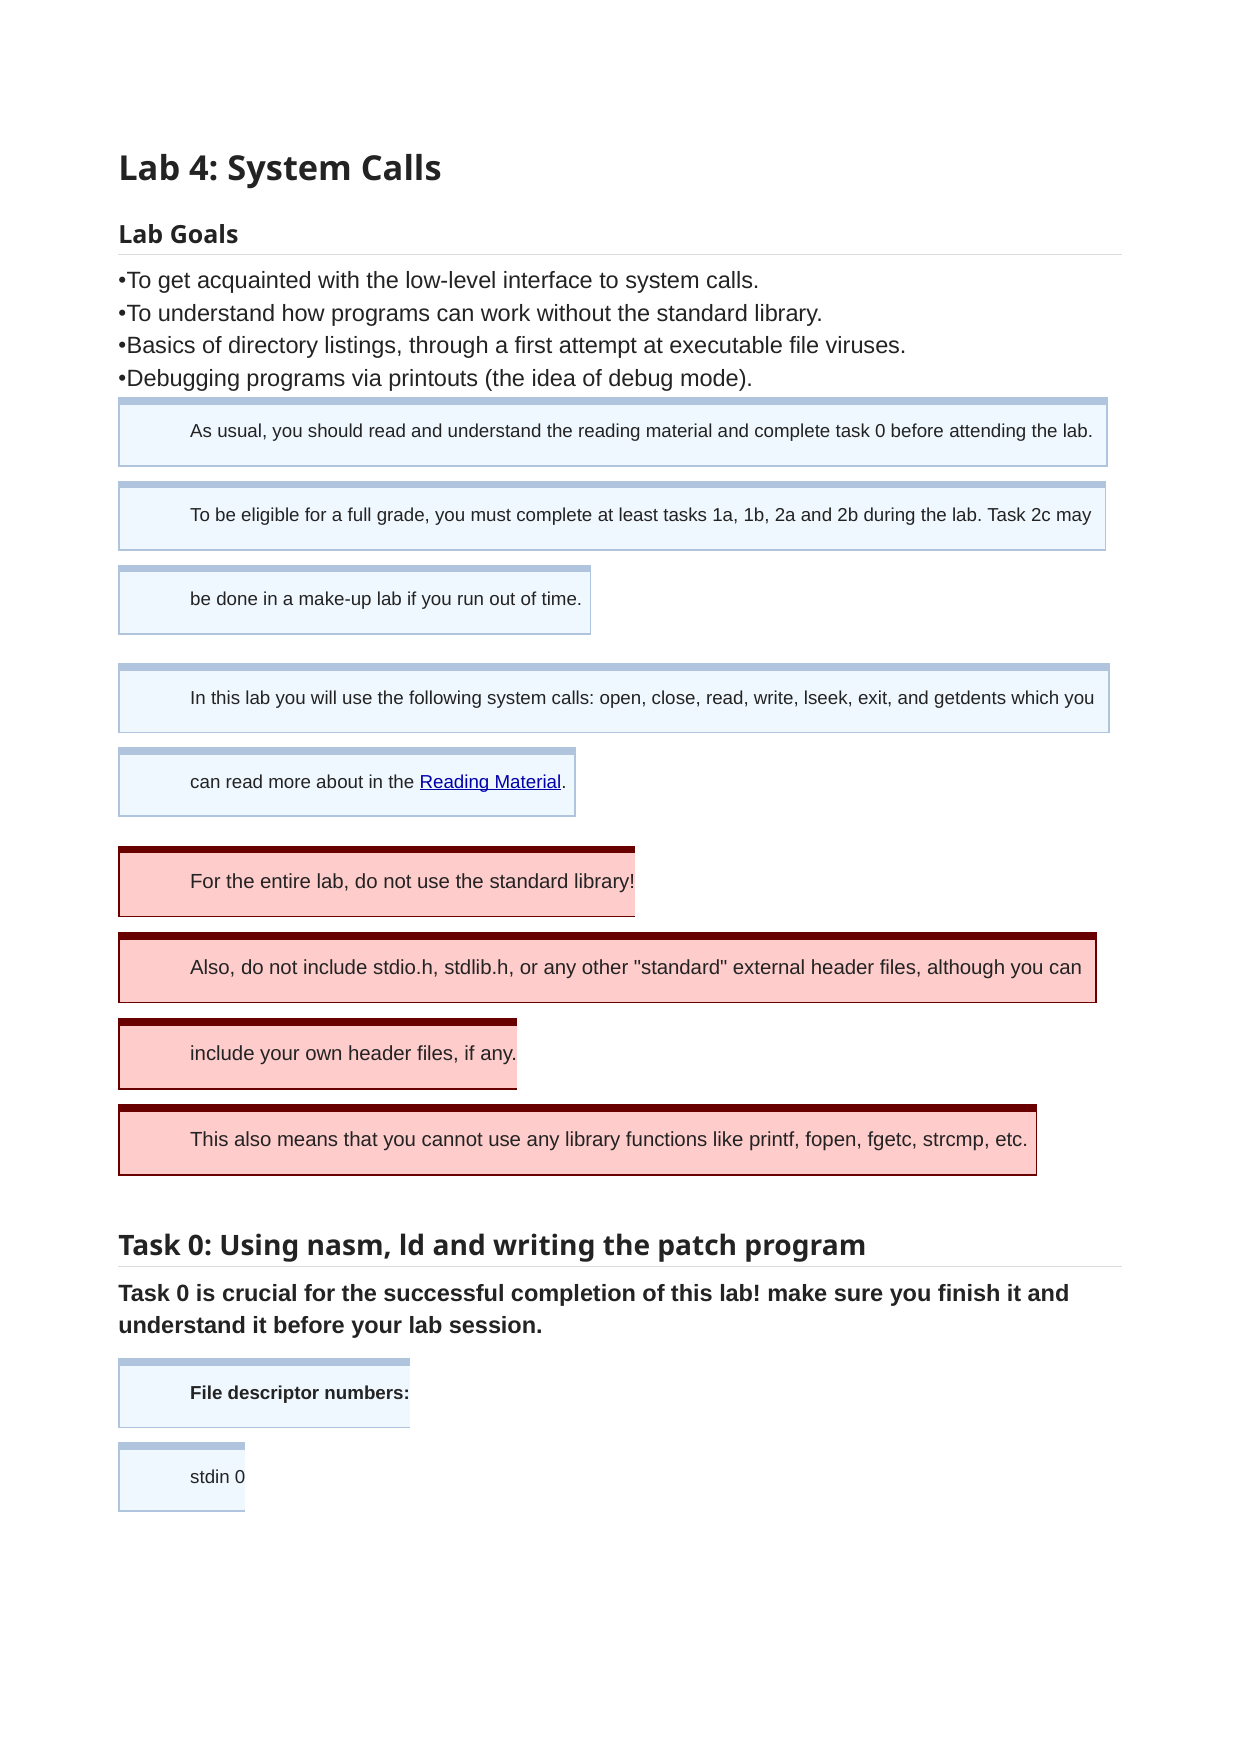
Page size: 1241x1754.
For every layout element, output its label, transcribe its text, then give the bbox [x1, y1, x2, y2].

text For the entire lab, do not use the standard library! Also, do not include stdio.h, stdlib.h, or any other "standard" external header files, although you can include your own header files, if any. This also means that you cannot use any library functions like printf, fopen, fgetc, strcmp, etc. [118, 846, 1122, 1176]
subtitle Lab Goals [118, 217, 1122, 254]
text In this lab you will use the following system calls: open, close, read, write, lseek, exit, and getdents which you can read more about in the Reading Material. [118, 663, 1122, 817]
list To get acquainted with the low-level interface to system calls. [118, 267, 1122, 294]
text As usual, you should read and understand the reading material and complete task 0 before attending the lab. To be eligible for a full grade, you must complete at least tasks 1a, 1b, 2a and 2b during the lab. Task 2c may be done in a make-up lab if you run out of time. [118, 397, 1122, 634]
text File descriptor numbers: stdin 0 [118, 1358, 1122, 1512]
text Task 0 is crucial for the successful completion of this lab! make sure you finish it and understand it before your lab session. [118, 1279, 1122, 1338]
list Basics of directory listings, through a first attempt at executable file viruses. [118, 332, 1122, 359]
list Debugging programs via printouts (the idea of debug mode). [118, 364, 1122, 391]
subtitle Lab 4: System Calls [118, 143, 1122, 190]
list To understand how programs can work without the standard library. [118, 299, 1122, 326]
subtitle Task 0: Using nasm, ld and writing the patch program [118, 1225, 1122, 1266]
